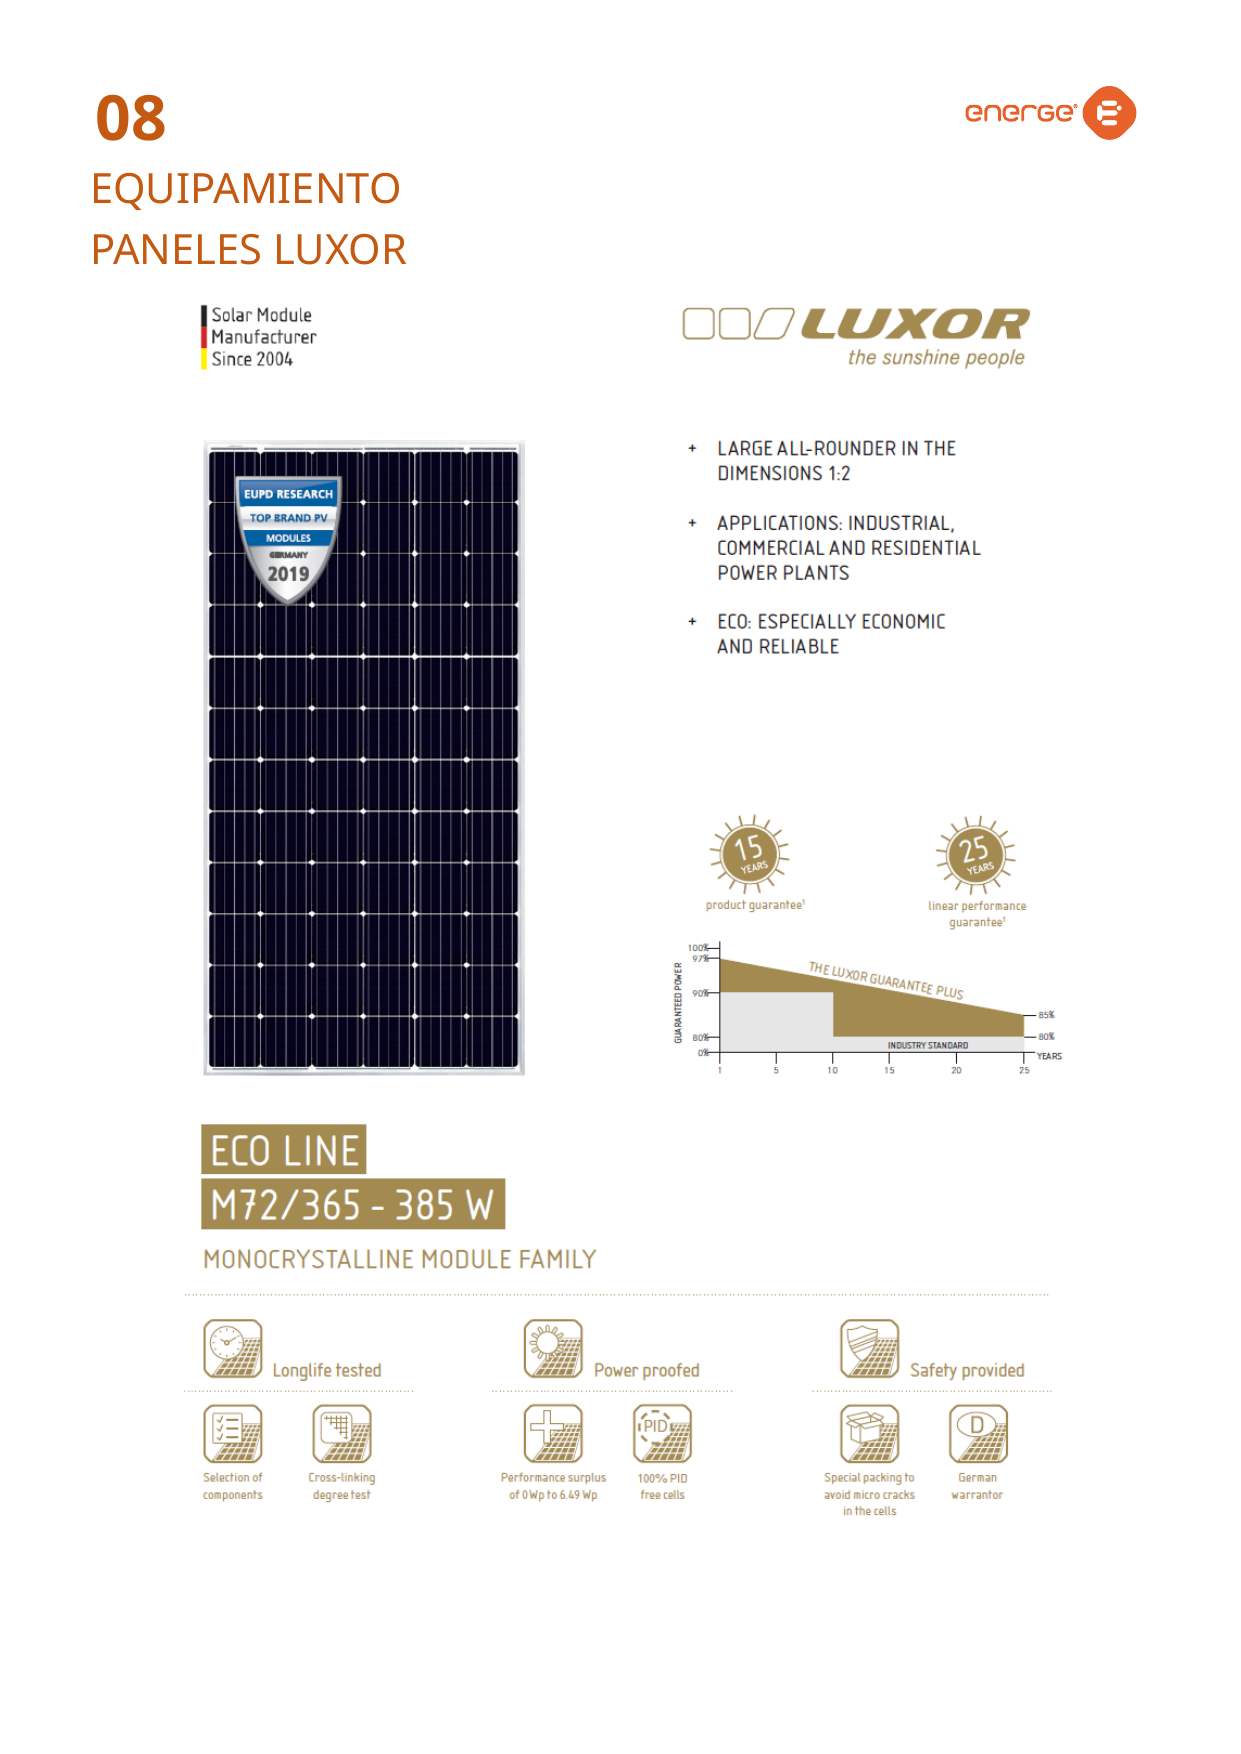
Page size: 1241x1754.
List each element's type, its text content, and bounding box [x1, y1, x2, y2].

text PANELES LUXOR [90, 220, 1162, 277]
text EQUIPAMIENTO [90, 159, 1162, 216]
